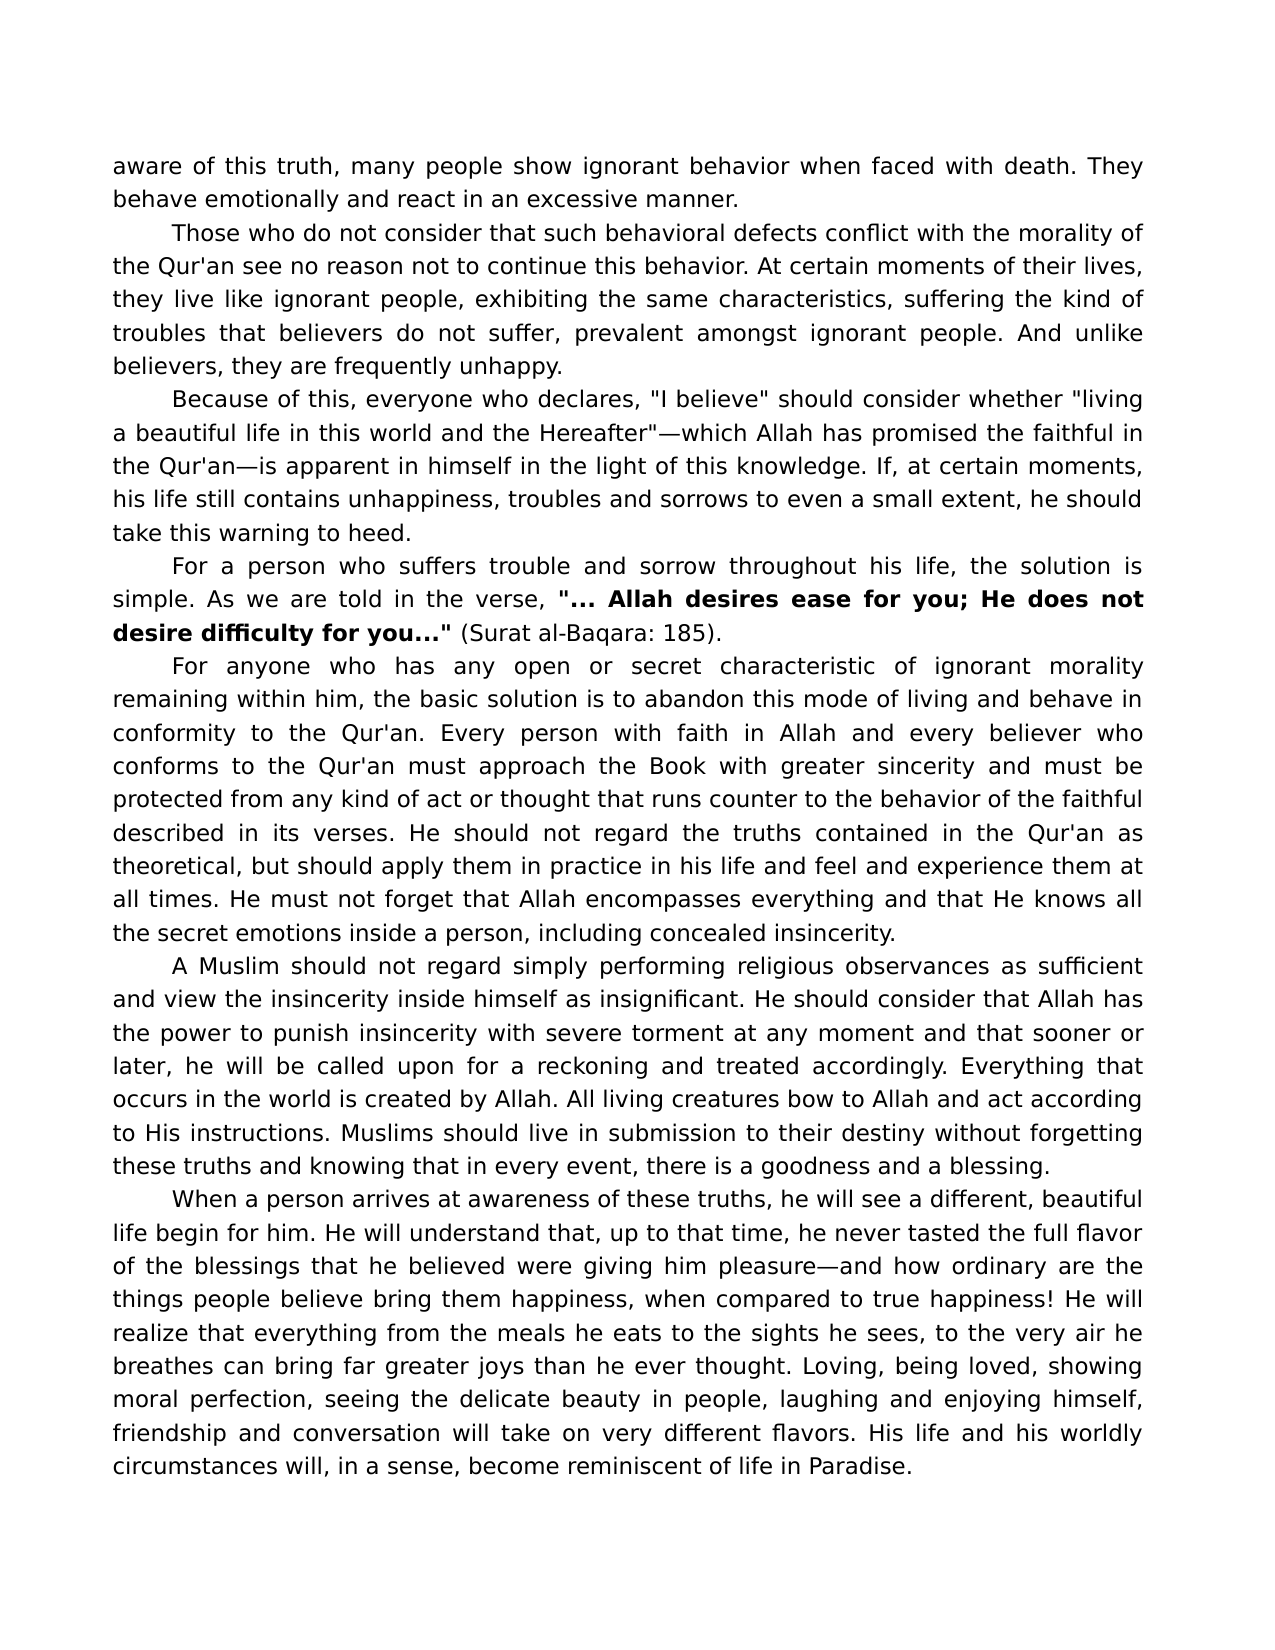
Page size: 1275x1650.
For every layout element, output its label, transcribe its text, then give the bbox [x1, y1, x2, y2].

text When a person arrives at awareness of these truths, he will see a different, beautiful life begin for him. He will understand that, up to that time, he never tasted the full flavor of the blessings that he believed were giving him pleasure—and how ordinary are the things people believe bring them happiness, when compared to true happiness! He will realize that everything from the meals he eats to the sights he sees, to the very air he breathes can bring far greater joys than he ever thought. Loving, being loved, showing moral perfection, seeing the delicate beauty in people, laughing and enjoying himself, friendship and conversation will take on very different flavors. His life and his worldly circumstances will, in a sense, become reminiscent of life in Paradise. [112, 1181, 1145, 1481]
text Because of this, everyone who declares, "I believe" should consider whether "living a beautiful life in this world and the Hereafter"—which Allah has promised the faithful in the Qur'an—is apparent in himself in the light of this knowledge. If, at certain moments, his life still contains unhappiness, troubles and sorrows to even a small extent, he should take this warning to heed. [112, 381, 1145, 548]
text Those who do not consider that such behavioral defects conflict with the morality of the Qur'an see no reason not to continue this behavior. At certain moments of their lives, they live like ignorant people, exhibiting the same characteristics, suffering the kind of troubles that believers do not suffer, prevalent amongst ignorant people. And unlike believers, they are frequently unhappy. [112, 214, 1145, 381]
text aware of this truth, many people show ignorant behavior when faced with death. They behave emotionally and react in an excessive manner. [112, 148, 1145, 214]
text A Muslim should not regard simply performing religious observances as sufficient and view the insincerity inside himself as insignificant. He should consider that Allah has the power to punish insincerity with severe torment at any moment and that sooner or later, he will be called upon for a reckoning and treated accordingly. Everything that occurs in the world is created by Allah. All living creatures bow to Allah and act according to His instructions. Muslims should live in submission to their destiny without forgetting these truths and knowing that in every event, there is a goodness and a blessing. [112, 948, 1145, 1181]
text For a person who suffers trouble and sorrow throughout his life, the solution is simple. As we are told in the verse, "... Allah desires ease for you; He does not desire difficulty for you..." (Surat al-Baqara: 185). [112, 548, 1145, 648]
text For anyone who has any open or secret characteristic of ignorant morality remaining within him, the basic solution is to abandon this mode of living and behave in conformity to the Qur'an. Every person with faith in Allah and every believer who conforms to the Qur'an must approach the Book with greater sincerity and must be protected from any kind of act or thought that runs counter to the behavior of the faithful described in its verses. He should not regard the truths contained in the Qur'an as theoretical, but should apply them in practice in his life and feel and experience them at all times. He must not forget that Allah encompasses everything and that He knows all the secret emotions inside a person, including concealed insincerity. [112, 648, 1145, 948]
